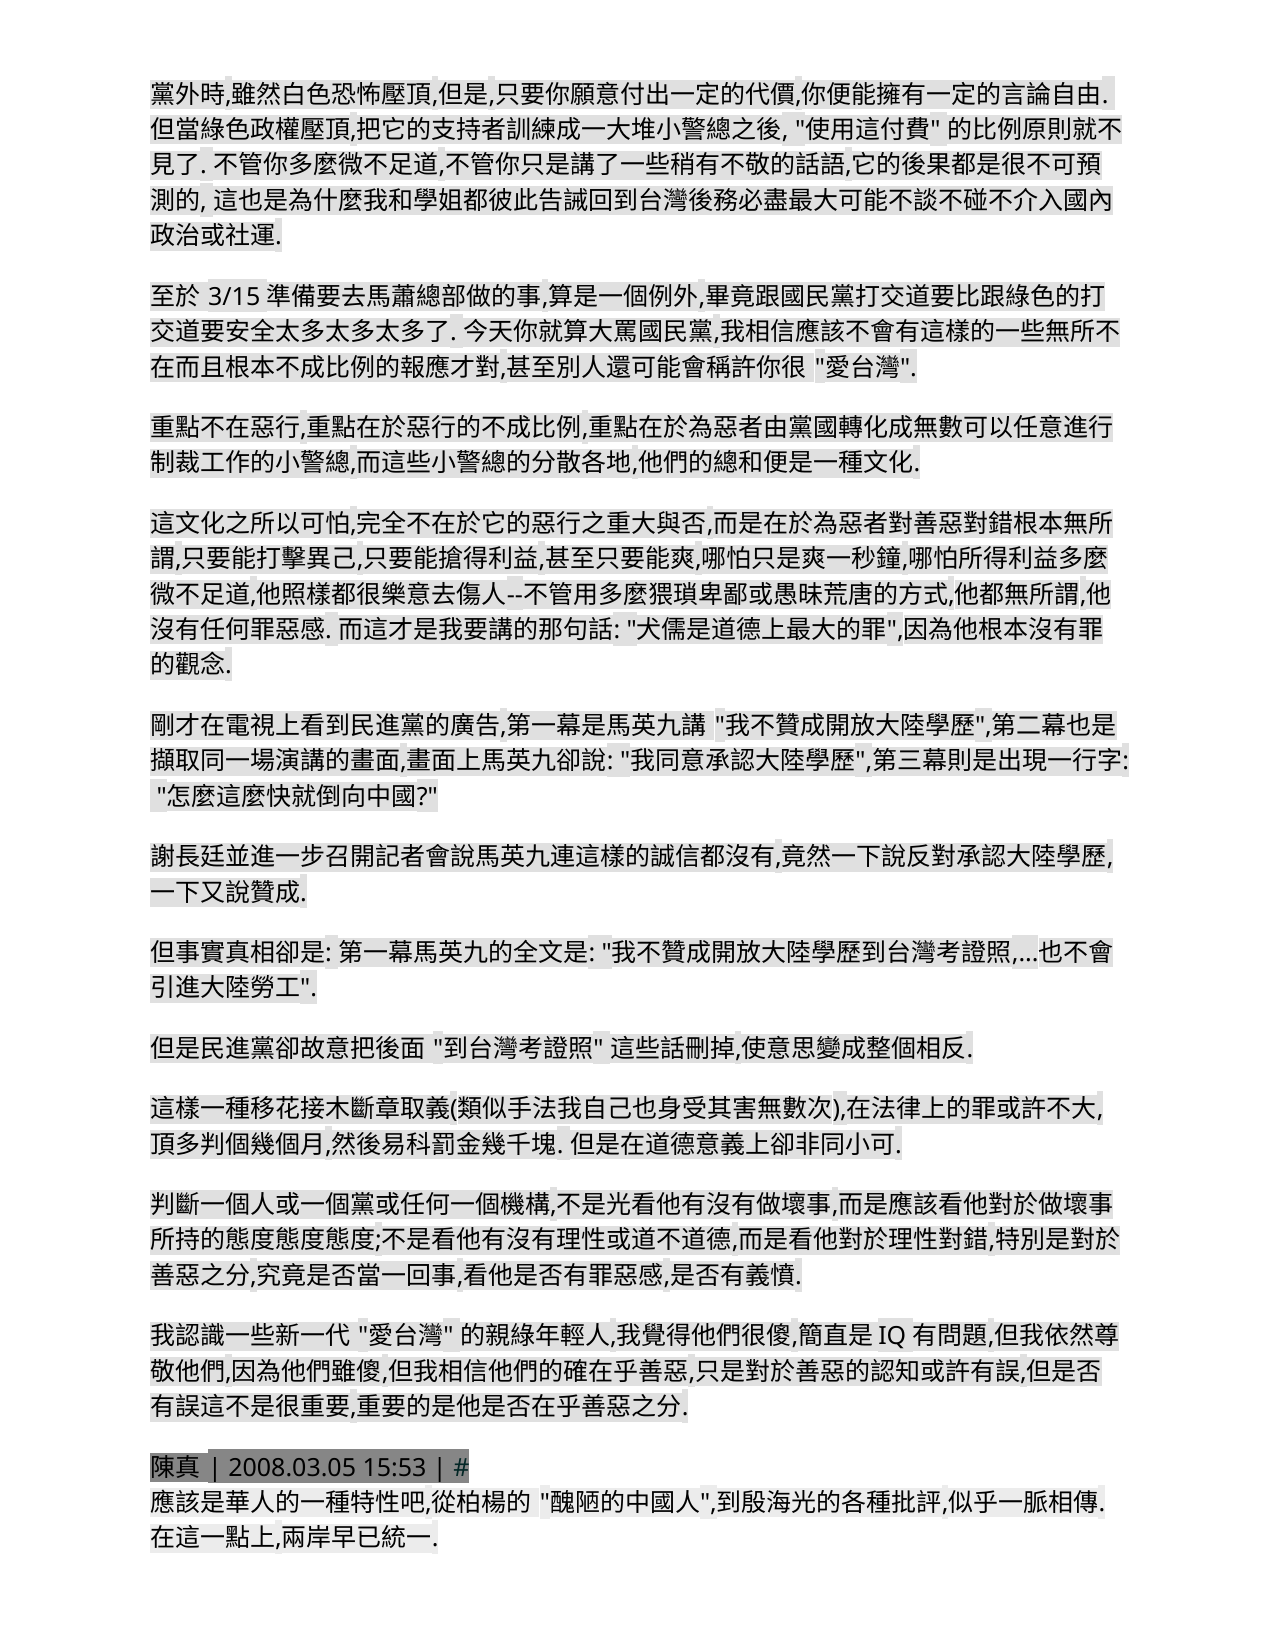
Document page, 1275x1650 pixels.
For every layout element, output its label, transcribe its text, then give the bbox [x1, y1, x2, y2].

text 但事實真相卻是: 第一幕馬英九的全文是: "我不贊成開放大陸學歷到台灣考證照,...也不會引進大陸勞工". [150, 933, 1125, 1004]
text 謝長廷並進一步召開記者會說馬英九連這樣的誠信都沒有,竟然一下說反對承認大陸學歷,一下又說贊成. [150, 837, 1125, 908]
text 但是民進黨卻故意把後面 "到台灣考證照" 這些話刪掉,使意思變成整個相反. [150, 1029, 1125, 1064]
text 重點不在惡行,重點在於惡行的不成比例,重點在於為惡者由黨國轉化成無數可以任意進行制裁工作的小警總,而這些小警總的分散各地,他們的總和便是一種文化. [150, 408, 1125, 479]
text 剛才在電視上看到民進黨的廣告,第一幕是馬英九講 "我不贊成開放大陸學歷",第二幕也是擷取同一場演講的畫面,畫面上馬英九卻說: "我同意承認大陸學歷",第三幕則是出現一行字: "怎麼這麼快就倒向中國?" [150, 706, 1125, 812]
text 我認識一些新一代 "愛台灣" 的親綠年輕人,我覺得他們很傻,簡直是IQ 有問題,但我依然尊敬他們,因為他們雖傻,但我相信他們的確在乎善惡,只是對於善惡的認知或許有誤,但是否有誤這不是很重要,重要的是他是否在乎善惡之分. [150, 1317, 1125, 1423]
text 黨外時,雖然白色恐怖壓頂,但是,只要你願意付出一定的代價,你便能擁有一定的言論自由. 但當綠色政權壓頂,把它的支持者訓練成一大堆小警總之後, "使用這付費" 的比例原則就不見了. 不管你多麼微不足道,不管你只是講了一些稍有不敬的話語,它的後果都是很不可預測的, 這也是為什麼我和學姐都彼此告誡回到台灣後務必盡最大可能不談不碰不介入國內政治或社運. [150, 75, 1125, 252]
text 應該是華人的一種特性吧,從柏楊的 "醜陋的中國人",到殷海光的各種批評,似乎一脈相傳.在這一點上,兩岸早已統一. [150, 1483, 1125, 1554]
text 這文化之所以可怕,完全不在於它的惡行之重大與否,而是在於為惡者對善惡對錯根本無所謂,只要能打擊異己,只要能搶得利益,甚至只要能爽,哪怕只是爽一秒鐘,哪怕所得利益多麼微不足道,他照樣都很樂意去傷人--不管用多麼猥瑣卑鄙或愚昧荒唐的方式,他都無所謂,他沒有任何罪惡感. 而這才是我要講的那句話: "犬儒是道德上最大的罪",因為他根本沒有罪的觀念. [150, 504, 1125, 681]
text 陳真 | 2008.03.05 15:53 | # [150, 1448, 1125, 1483]
text 這樣一種移花接木斷章取義(類似手法我自己也身受其害無數次),在法律上的罪或許不大,頂多判個幾個月,然後易科罰金幾千塊. 但是在道德意義上卻非同小可. [150, 1089, 1125, 1160]
text 判斷一個人或一個黨或任何一個機構,不是光看他有沒有做壞事,而是應該看他對於做壞事所持的態度態度態度;不是看他有沒有理性或道不道德,而是看他對於理性對錯,特別是對於善惡之分,究竟是否當一回事,看他是否有罪惡感,是否有義憤. [150, 1185, 1125, 1292]
text 至於 3/15 準備要去馬蕭總部做的事,算是一個例外,畢竟跟國民黨打交道要比跟綠色的打交道要安全太多太多太多了. 今天你就算大罵國民黨,我相信應該不會有這樣的一些無所不在而且根本不成比例的報應才對,甚至別人還可能會稱許你很 "愛台灣". [150, 277, 1125, 383]
